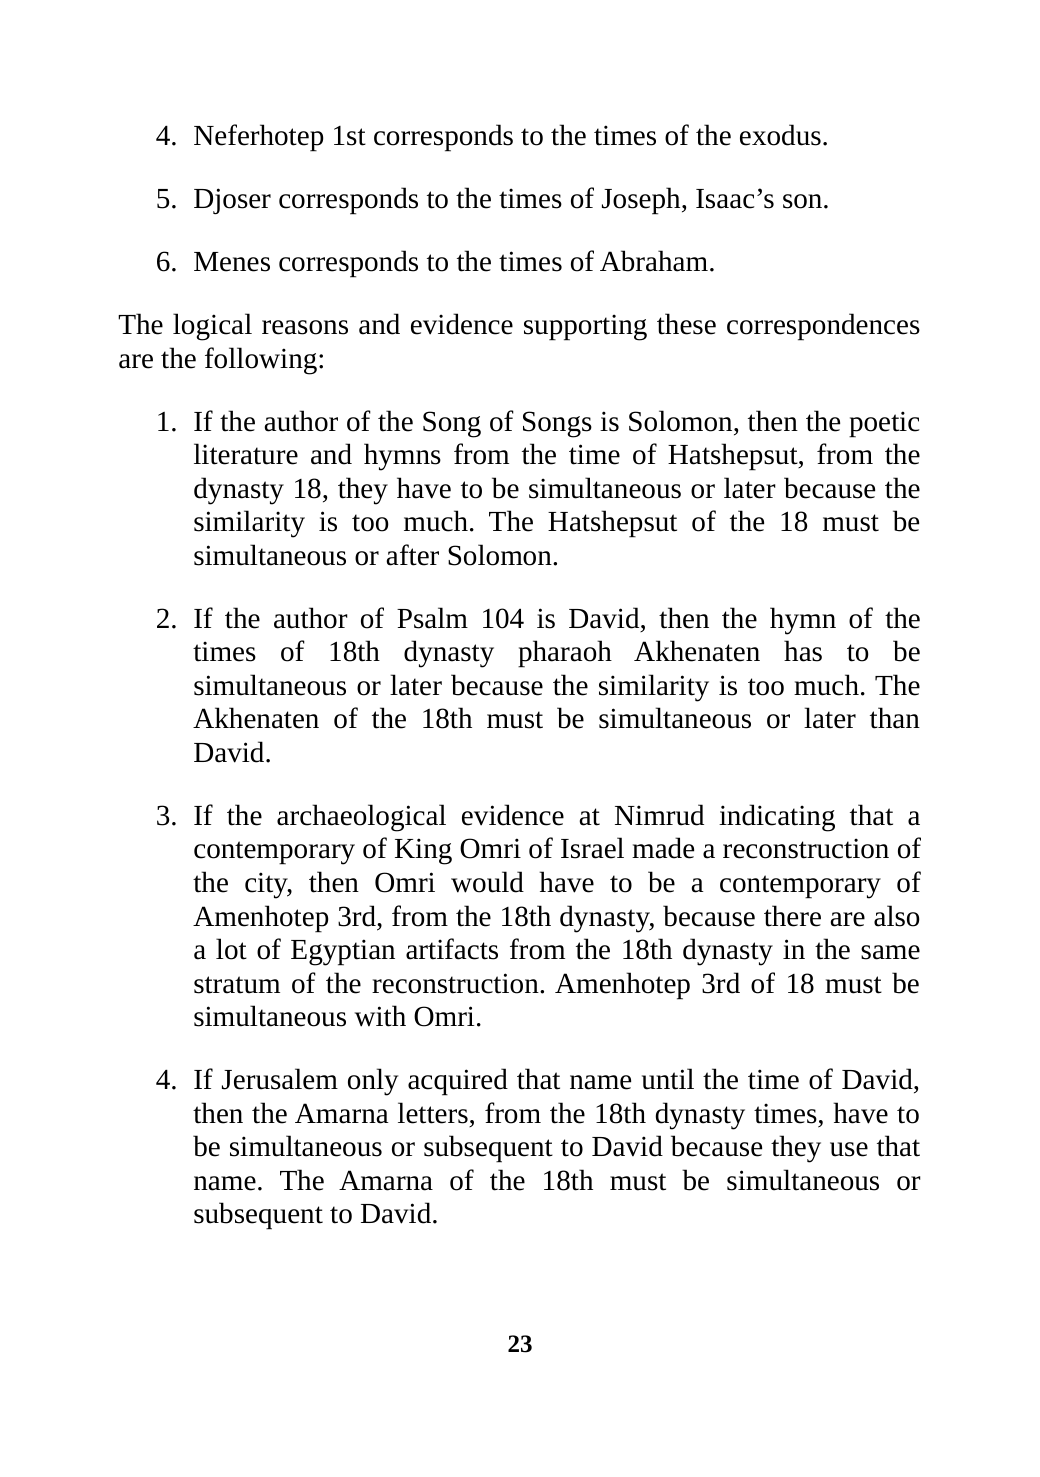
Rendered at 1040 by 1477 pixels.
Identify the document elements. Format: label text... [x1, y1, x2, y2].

list Menes corresponds to the times of Abraham. [156, 244, 921, 278]
text The logical reasons and evidence supporting these correspondences are the following: [118, 307, 921, 374]
list If the author of Psalm 104 is David, then the hymn of the times of 18th dynasty pharaoh Akhenaten has to be simultaneous or later because the similarity is too much. The Akhenaten of the 18th must be simultaneous or later than David. [156, 601, 921, 769]
list Djoser corresponds to the times of Joseph, Isaac’s son. [156, 181, 921, 215]
list If Jerusalem only acquired that name until the time of David, then the Amarna letters, from the 18th dynasty times, have to be simultaneous or subsequent to David because they use that name. The Amarna of the 18th must be simultaneous or subsequent to David. [156, 1062, 921, 1230]
list If the archaeological evidence at Nimrud indicating that a contemporary of King Omri of Israel made a reconstruction of the city, then Omri would have to be a contemporary of Amenhotep 3rd, from the 18th dynasty, because there are also a lot of Egyptian artifacts from the 18th dynasty in the same stratum of the reconstruction. Amenhotep 3rd of 18 must be simultaneous with Omri. [156, 798, 921, 1033]
list If the author of the Song of Songs is Solomon, then the poetic literature and hymns from the time of Hatshepsut, from the dynasty 18, they have to be simultaneous or later because the similarity is too much. The Hatshepsut of the 18 must be simultaneous or after Solomon. [156, 404, 921, 571]
list Neferhotep 1st corresponds to the times of the exodus. [156, 118, 921, 152]
